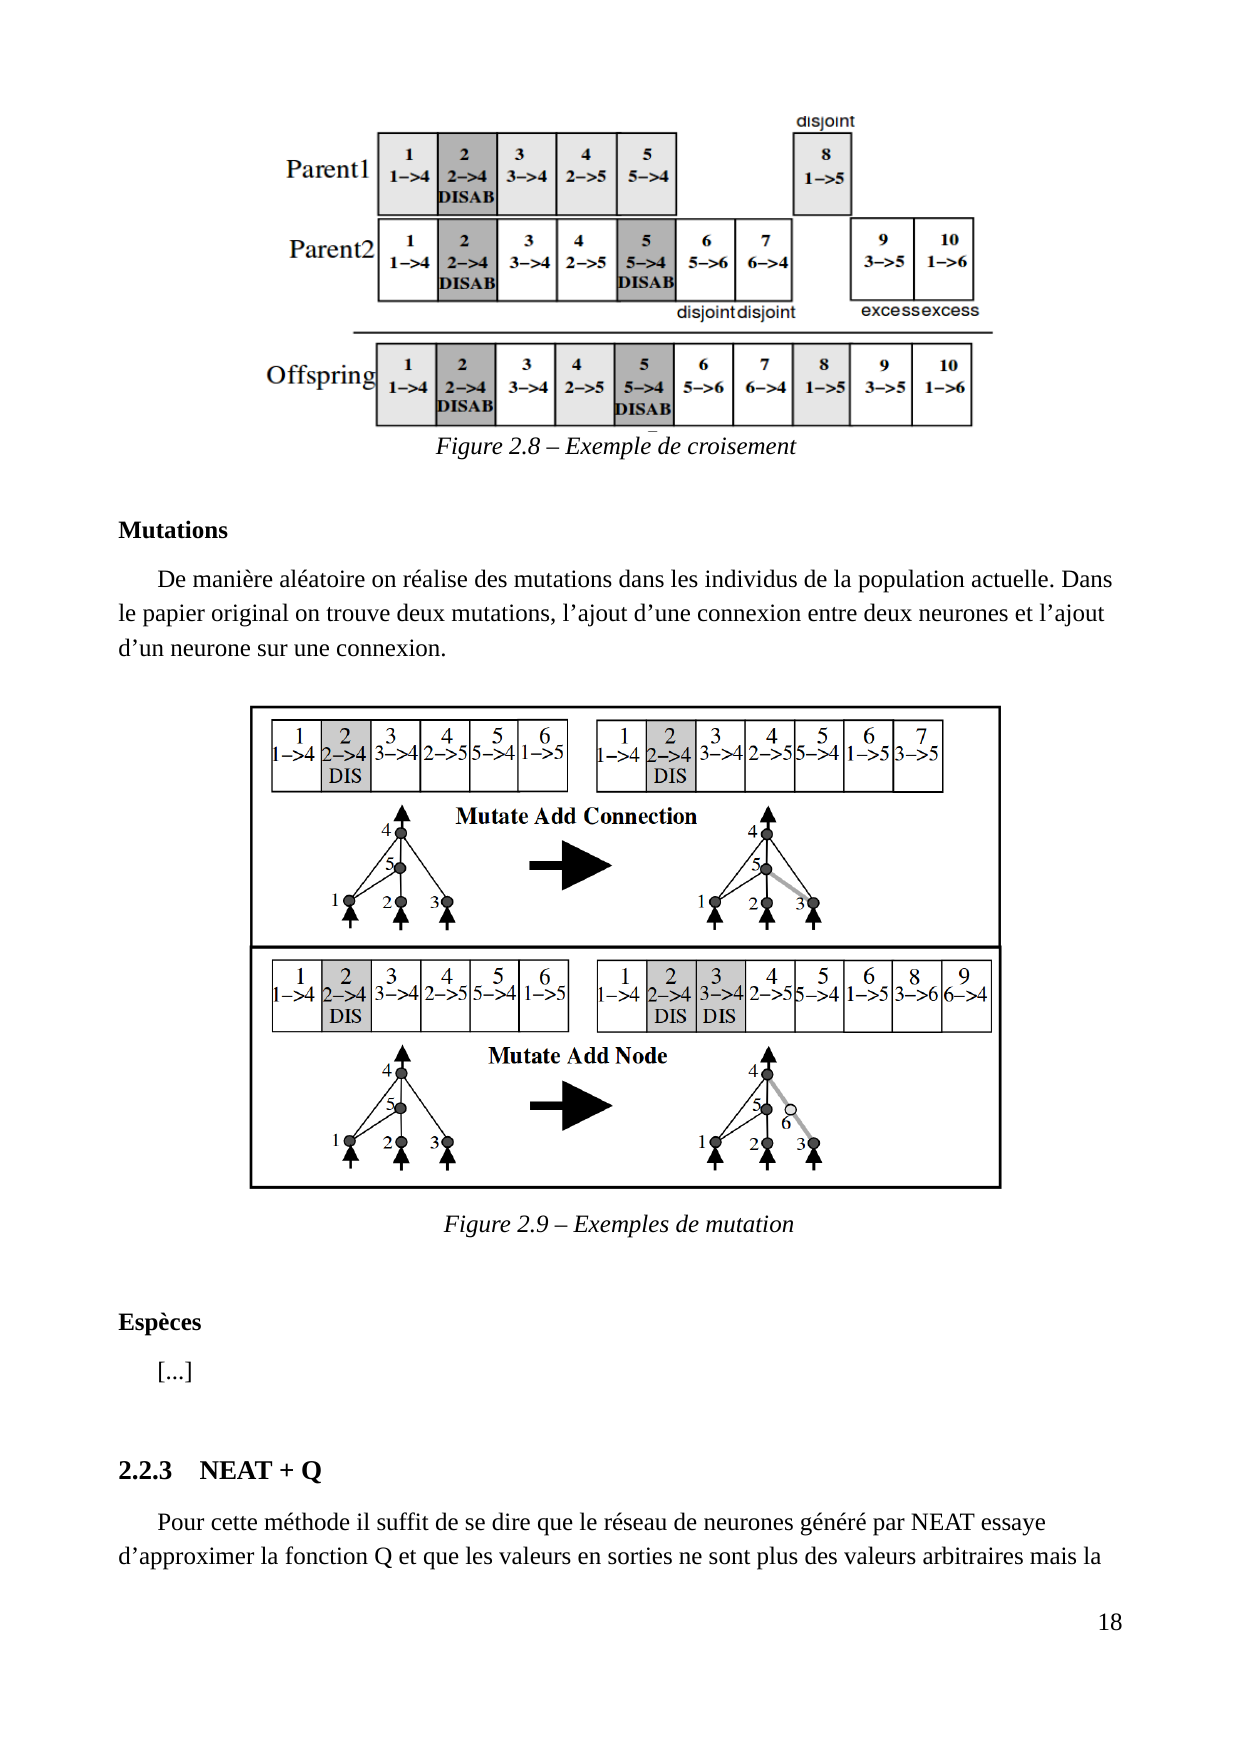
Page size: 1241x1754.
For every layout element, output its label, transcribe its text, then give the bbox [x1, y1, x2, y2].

text De manière aléatoire on réalise des mutations dans les individus de la population actuelle. Dans le papier original on trouve deux mutations, l’ajout d’une connexion entre deux neurones et l’ajout d’un neurone sur une connexion. [118, 564, 1122, 661]
text Pour cette méthode il suffit de se dire que le réseau de neurones généré par NEAT essaye d’approximer la fonction Q et que les valeurs en sorties ne sont plus des valeurs arbitraires mais la [118, 1507, 1122, 1570]
picture [221, 694, 1019, 1210]
text Mutations [118, 515, 1122, 543]
text Figure 2.9 – Exemples de mutation [221, 1210, 1019, 1238]
text Espèces [118, 1307, 1122, 1336]
text Figure 2.8 – Exemple de croisement [236, 117, 1004, 460]
picture [236, 116, 794, 432]
subtitle 2.2.3 NEAT + Q [118, 1454, 1122, 1486]
text [...] [118, 1356, 1122, 1385]
